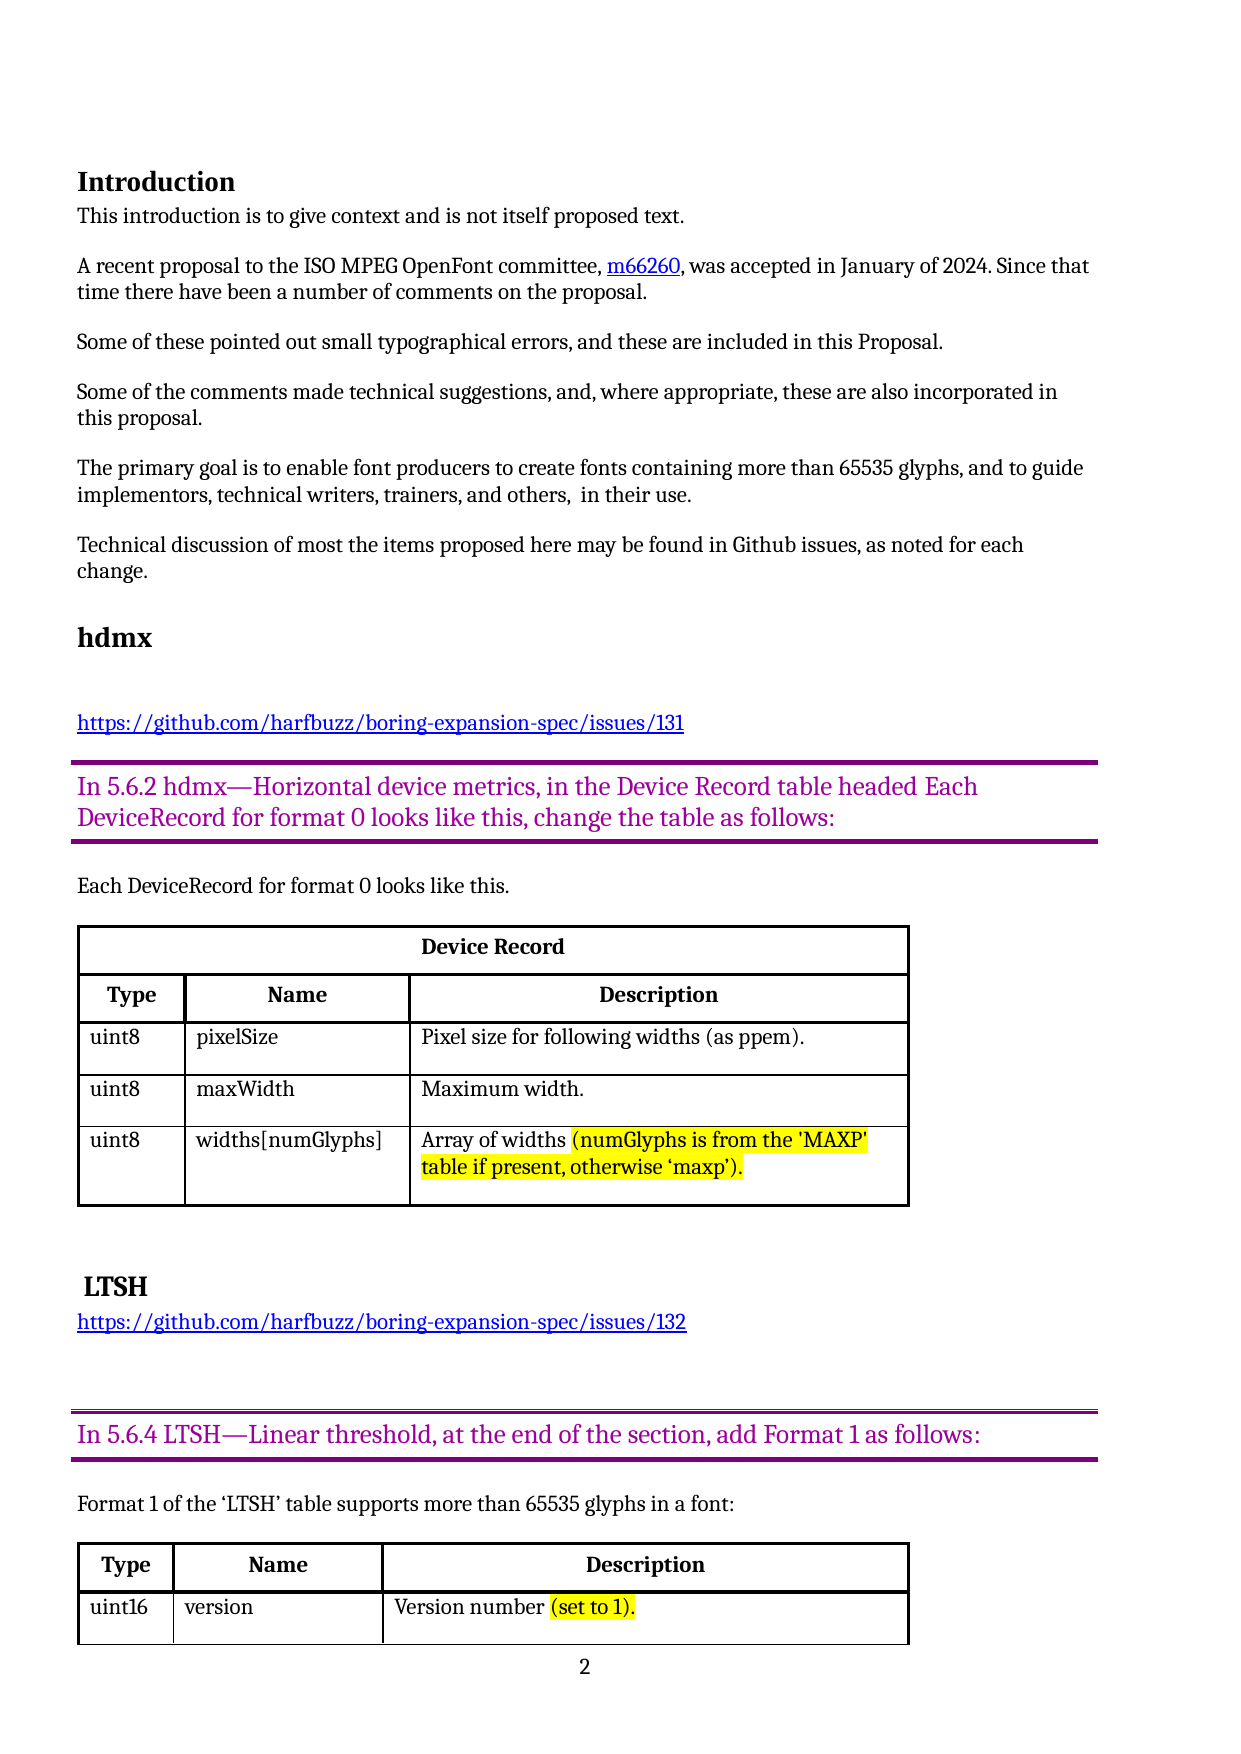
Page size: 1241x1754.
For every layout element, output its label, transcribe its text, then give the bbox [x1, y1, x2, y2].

subtitle hdmx [77, 621, 1093, 655]
table_cell uint8 [80, 1127, 184, 1203]
table_cell Type [80, 976, 183, 1021]
text Each DeviceRecord for format 0 looks like this. [77, 873, 1093, 899]
table_cell uint8 [80, 1076, 184, 1126]
table_cell uint8 [80, 1024, 184, 1074]
text https://github.com/harfbuzz/boring-expansion-spec/issues/131 [77, 710, 1093, 736]
text Some of the comments made technical suggestions, and, where appropriate, these are also incorporated in this proposal. [77, 379, 1093, 432]
table_cell Maximum width. [411, 1076, 907, 1126]
table_cell Version number (set to 1). [384, 1594, 907, 1643]
table_header Description [384, 1545, 907, 1590]
table_cell widths[numGlyphs] [186, 1127, 409, 1203]
text A recent proposal to the ISO MPEG OpenFont committee, m66260, was accepted in January of 2024. Since that time there have been a number of comments on the proposal. [77, 252, 1093, 305]
table_cell maxWidth [186, 1076, 409, 1126]
table_cell uint16 [80, 1594, 173, 1643]
text Some of these pointed out small typographical errors, and these are included in this Proposal. [77, 329, 1093, 355]
text Technical discussion of most the items proposed here may be found in Github issues, as noted for each change. [77, 532, 1093, 584]
text This introduction is to give context and is not itself proposed text. [77, 202, 1093, 229]
table_header Name [175, 1545, 381, 1590]
text In 5.6.4 LTSH—Linear threshold, at the end of the section, add Format 1 as follows: [71, 1414, 1098, 1457]
text The primary goal is to enable font producers to create fonts containing more than 65535 glyphs, and to guide implementors, technical writers, trainers, and others, in their use. [77, 455, 1093, 508]
table_cell Array of widths (numGlyphs is from the 'MAXP' table if present, otherwise ‘maxp’). [411, 1127, 907, 1203]
text https://github.com/harfbuzz/boring-expansion-spec/issues/132 [77, 1309, 1093, 1335]
subtitle LTSH [77, 1270, 1093, 1304]
table_cell Description [411, 976, 907, 1021]
table_cell pixelSize [186, 1024, 409, 1074]
text Format 1 of the ‘LTSH’ table supports more than 65535 glyphs in a font: [77, 1491, 1093, 1517]
table_cell Name [187, 976, 408, 1021]
table_header Type [80, 1545, 172, 1590]
table_cell version [174, 1594, 382, 1643]
text In 5.6.2 hdmx—Horizontal device metrics, in the Device Record table headed Each DeviceRecord for format 0 looks like this, change the table as follows: [71, 765, 1098, 839]
table_cell Pixel size for following widths (as ppem). [411, 1024, 907, 1074]
table_header Device Record [80, 928, 907, 973]
subtitle Introduction [77, 164, 1093, 197]
